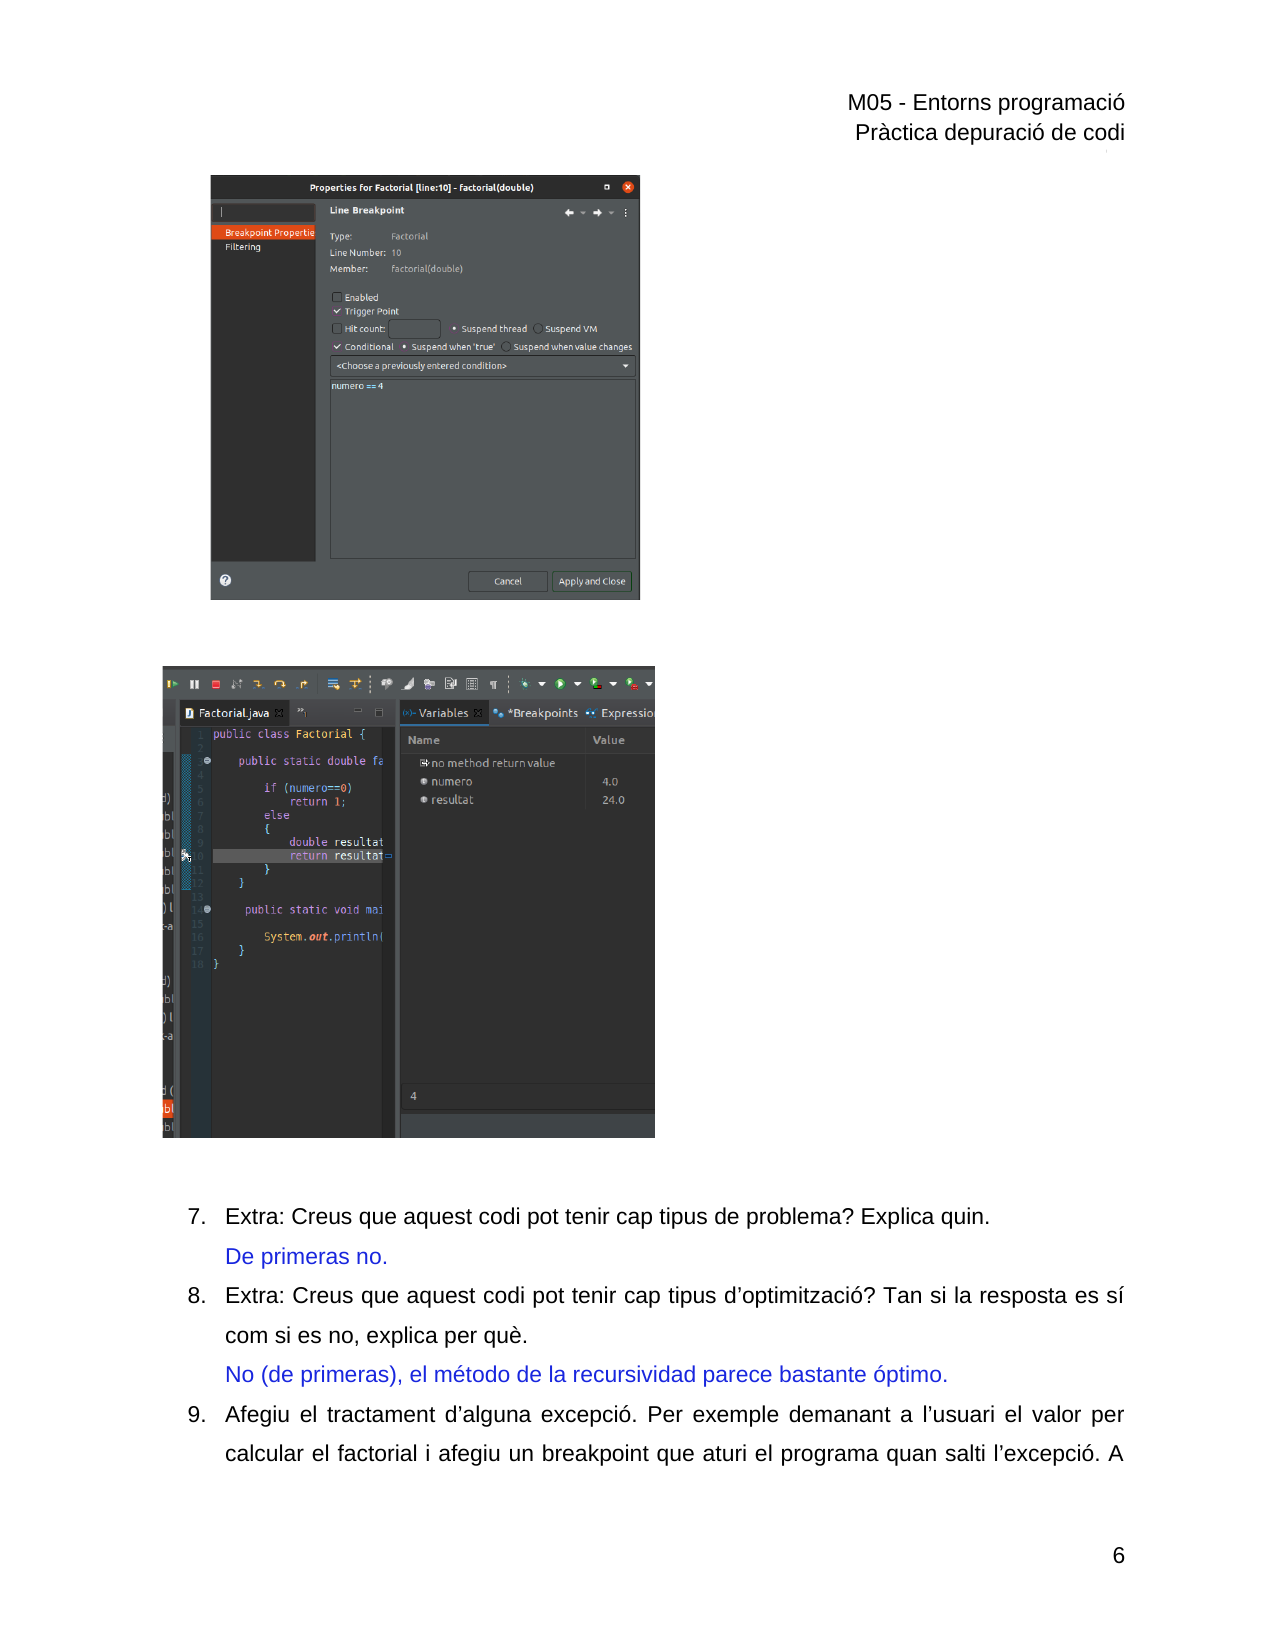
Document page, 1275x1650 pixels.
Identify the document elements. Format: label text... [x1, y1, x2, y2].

list Afegiu el tractament d’alguna excepció. Per exemple demanant a l’usuari el valor per calcular el factorial i afegiu un breakpoint que aturi el programa quan salti l’excepció. A [187, 1401, 1125, 1466]
list Extra: Creus que aquest codi pot tenir cap tipus d’optimització? Tan si la resposta es sí com si es no, explica per què. [187, 1282, 1125, 1348]
list De primeras no. [187, 1243, 1125, 1269]
list No (de primeras), el método de la recursividad parece bastante óptimo. [187, 1361, 1125, 1387]
list Extra: Creus que aquest codi pot tenir cap tipus de problema? Explica quin. [187, 1203, 1125, 1229]
picture [210, 175, 641, 600]
picture [162, 666, 655, 1138]
